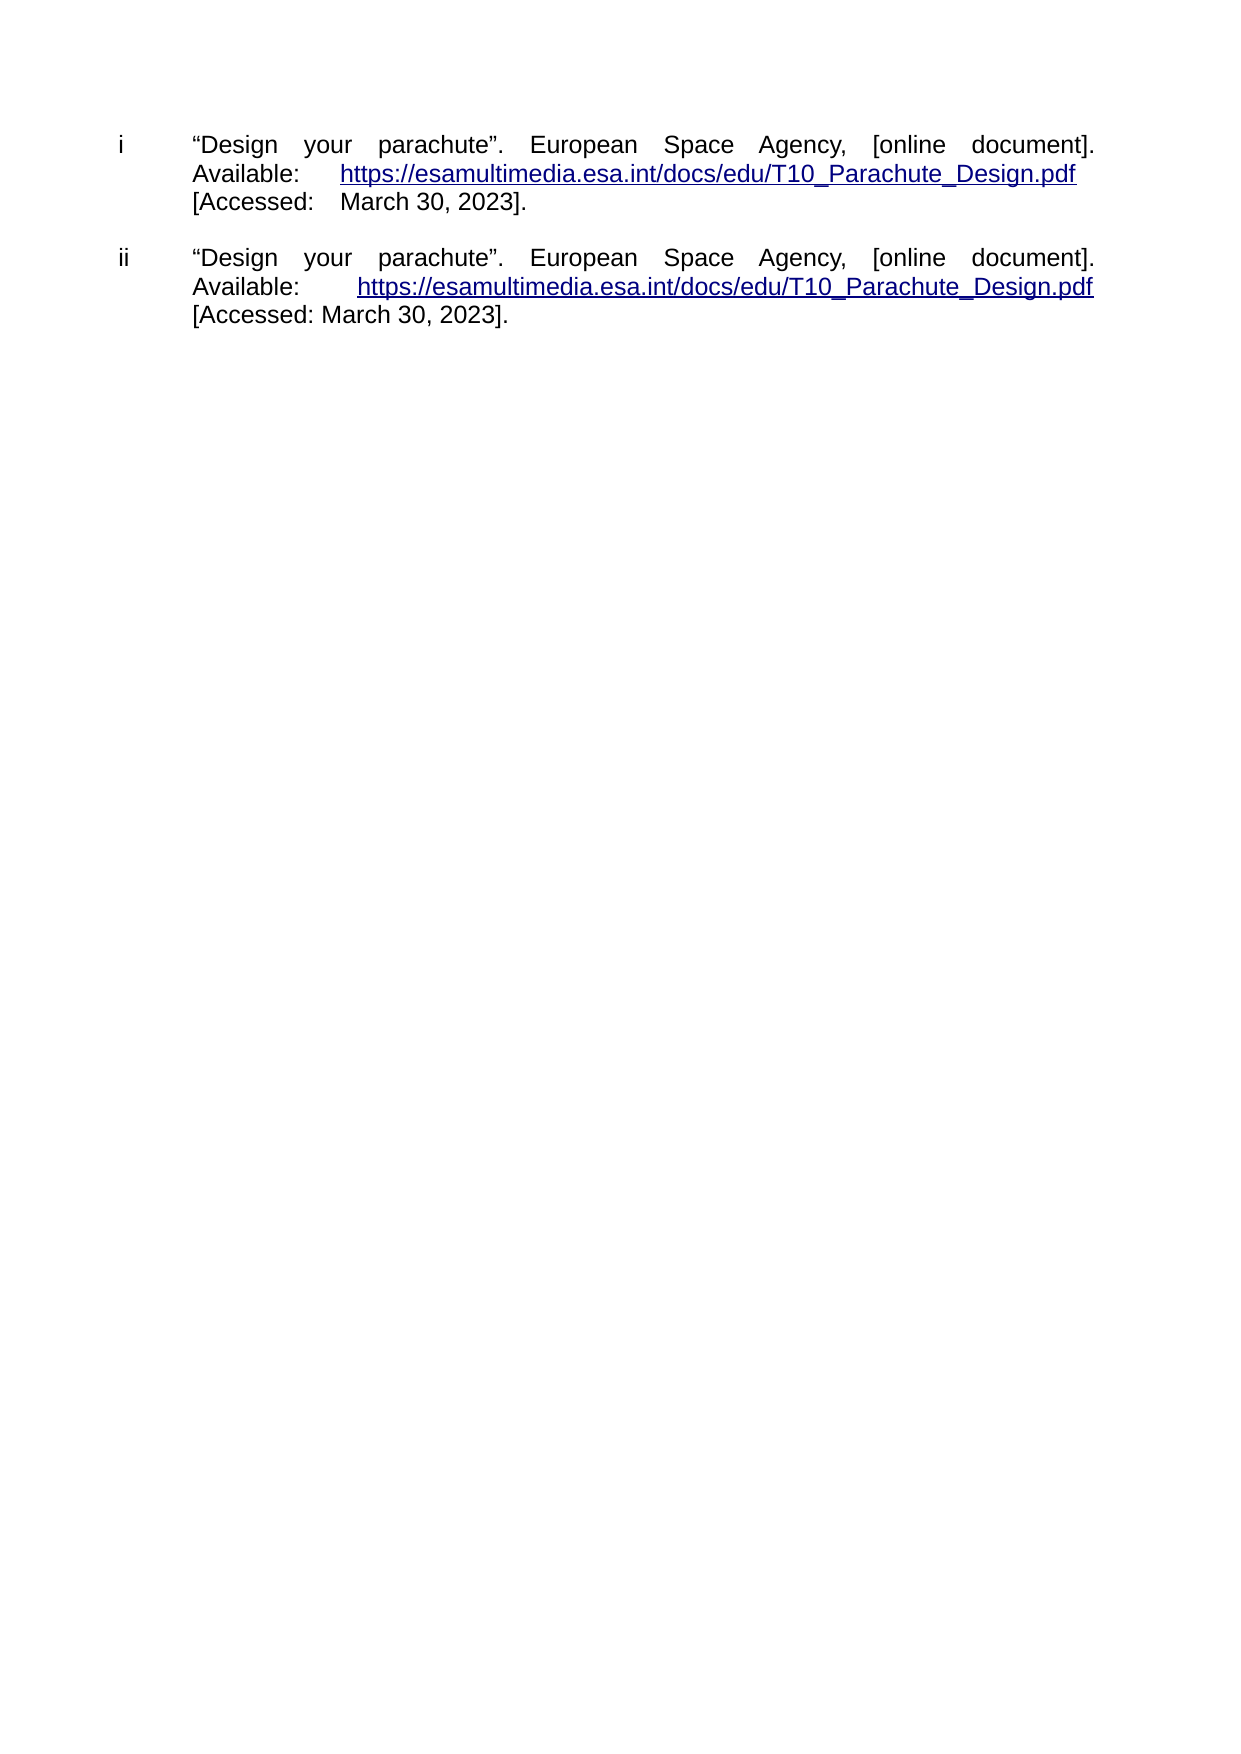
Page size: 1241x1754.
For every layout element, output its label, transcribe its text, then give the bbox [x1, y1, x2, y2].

text “Design your parachute”. European Space Agency, [online document]. Available: https://esamultimedia.esa.int/docs/edu/T10_Parachute_Design.pdf [Accessed: March 30, 2023]. [118, 130, 1122, 216]
text “Design your parachute”. European Space Agency, [online document]. Available: https://esamultimedia.esa.int/docs/edu/T10_Parachute_Design.pdf [Accessed: March 30, 2023]. [118, 243, 1122, 329]
